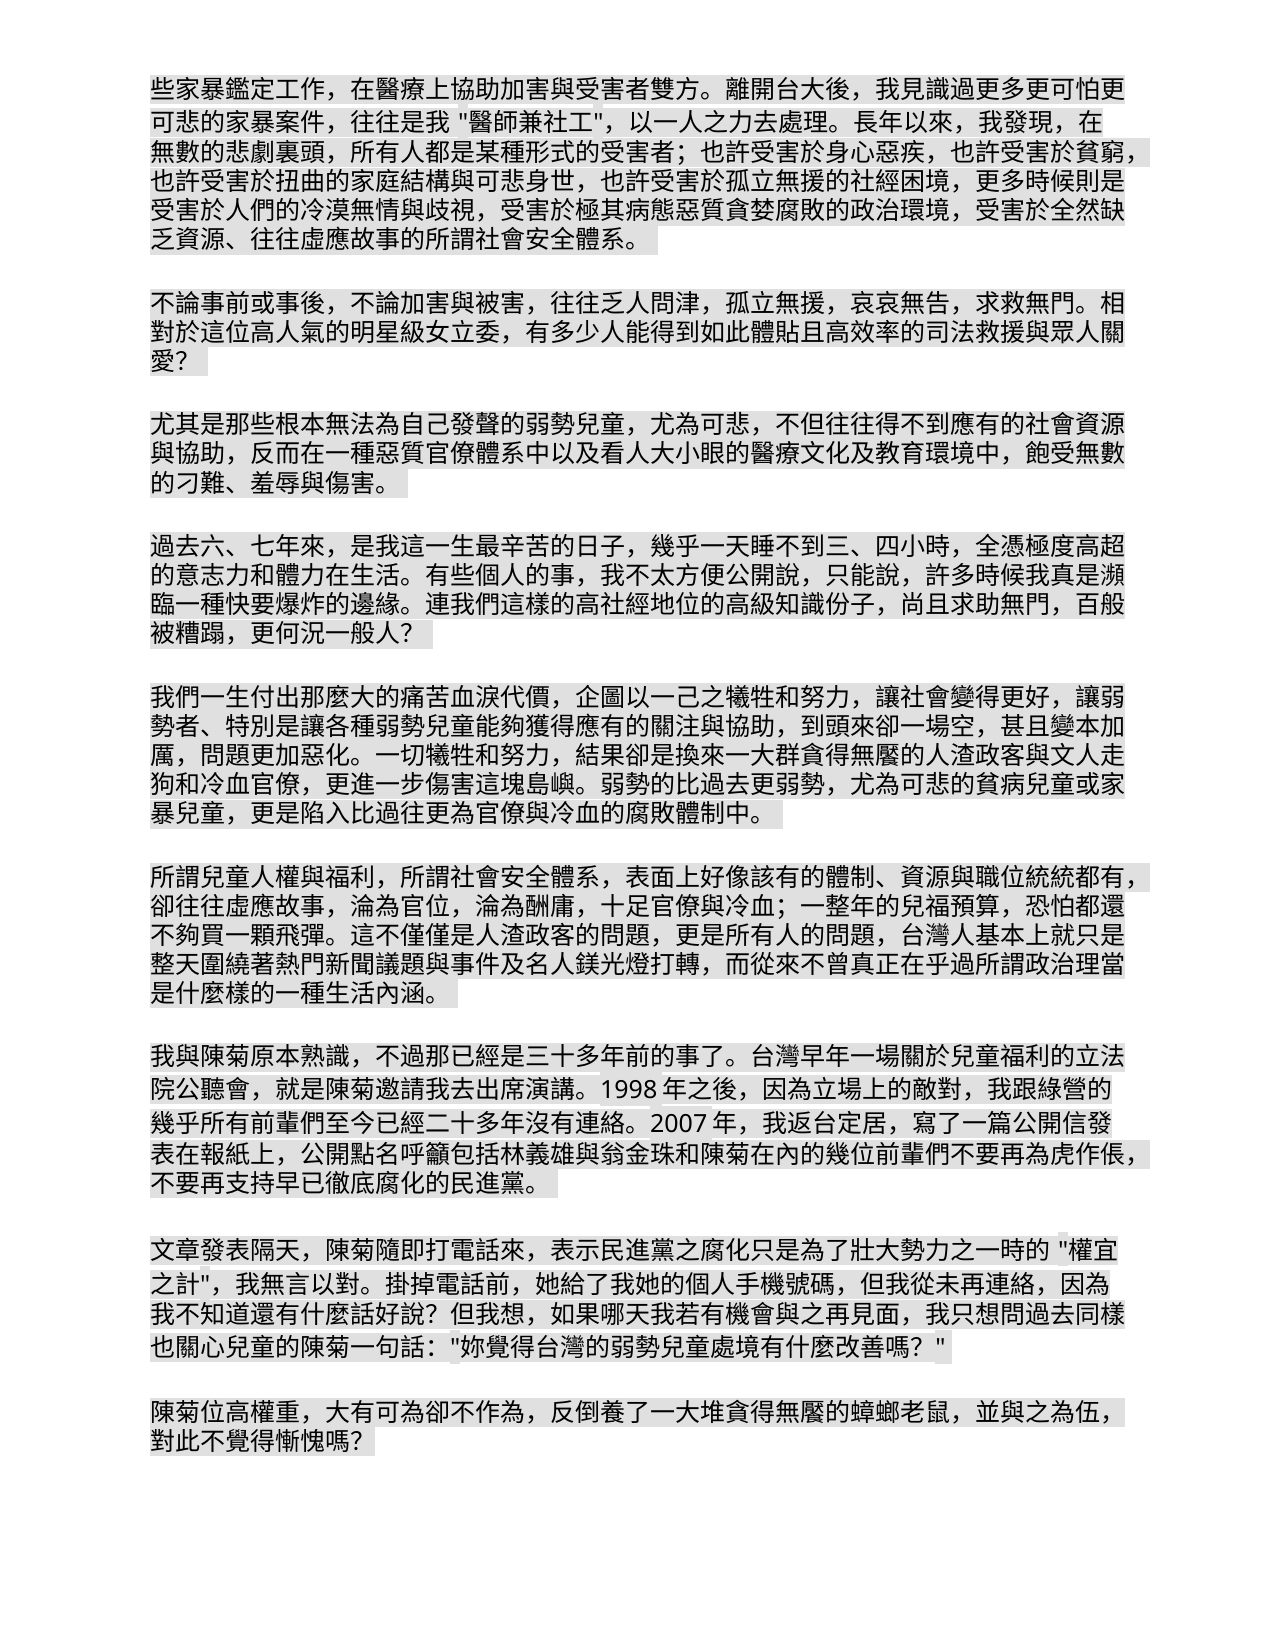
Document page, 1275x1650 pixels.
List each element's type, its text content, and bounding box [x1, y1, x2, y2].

text 每當社會上發生一些 (被炒作為) "人神共憤" 的事情時，"凶嫌" 馬上就會被眾人給徹底污名化，彷彿他不是人，或不再是個人，因此人人皆可鳴鼓而攻之；無論怎麼醜化或污名化，彷彿全是正義之聲。但我不知道這是哪門子正義？ 跟大家一樣，我當然也不可能認同任何 "凶嫌" 的暴行。但是，我對 "凶嫌" 的行為之反感，往往很快就會被更大的反感所取代。群眾與媒體毫無底線毫無廉恥與憐憫的道德公審，恐怕才是更醜陋的敗德惡行。我寧可與任何 "凶嫌" 為伍為友，但我絕不會加入所謂 "正義" 群眾的一方，因為那不是正義，不是道德，而是敗德之極致。 最近都在報導一位民進黨女立委被家暴的事，一時之間，受害者集萬千寵愛於一身，而加害者則成為人人喊打的過街老鼠，人們對之的批評與攻擊，不是出於法律，而全是道德腔。可是，家暴理當是一種法律概念，而非道德概念。一個落後野蠻社會的特徵之一，就是泛道德化，動不動就是道德公審或人格毀滅，把一種理當是法律上的有限罪行，轉換成人格或道德上的無邊罪惡。至於 "正義群眾" 們，則個個彷彿一己道德清白。 尼采說：「當千夫所指，惡棍便成為代罪羔羊。」即便是一個十惡不赦的歹徒，當人們把所有罪責全數歸咎於他時，他就很難再稱為惡了，反倒成為一種彷彿替代眾人承受一切罪孽的獻祭羔羊。 我想說的，也許只是一種不斷覆述的個人惆悵，一如五年前的一篇舊文所說： https://bit.ly/3ElFBxe 很多時候，人事物或語言與概念似乎具有某種表面上的相似性，骨子裏其實往往大不同；我說的是這樣，而你想的卻是那樣，你我其實並不在同一個軌道上。 眾所周知，巴勒網百無禁忌，只有惟一天條，那就是信奉 "個別人事物"。剛剛在電視上看到這位毆打女立委的家暴 "凶嫌"，對著鏡頭求饒，表明自己人格已毀，希望大家給他一條 "重新融入社會的生路"。看到這一幕，心裏特別難過。當然不是說我認同其作為，而是說他所受到的毀滅性傷害，已經遠超過他所應得的責罰。 台灣社會既嗜血又偽善，卻又偏偏喜歡扛著道德大旗，就像集體起乩一樣，眾人搶吃血饅頭，好像吃了血饅頭，一己罪惡就能得到救贖似的。 在台大雲林分院任職時，有幾年的時間，我跟隨一些社工或心理師，一起負責雲林地區一些家暴鑑定工作，在醫療上協助加害與受害者雙方。離開台大後，我見識過更多更可怕更可悲的家暴案件，往往是我 "醫師兼社工"，以一人之力去處理。長年以來，我發現，在無數的悲劇裏頭，所有人都是某種形式的受害者；也許受害於身心惡疾，也許受害於貧窮，也許受害於扭曲的家庭結構與可悲身世，也許受害於孤立無援的社經困境，更多時候則是受害於人們的冷漠無情與歧視，受害於極其病態惡質貪婪腐敗的政治環境，受害於全然缺乏資源、往往虛應故事的所謂社會安全體系。 不論事前或事後，不論加害與被害，往往乏人問津，孤立無援，哀哀無告，求救無門。相對於這位高人氣的明星級女立委，有多少人能得到如此體貼且高效率的司法救援與眾人關愛？ 尤其是那些根本無法為自己發聲的弱勢兒童，尤為可悲，不但往往得不到應有的社會資源與協助，反而在一種惡質官僚體系中以及看人大小眼的醫療文化及教育環境中，飽受無數的刁難、羞辱與傷害。 過去六、七年來，是我這一生最辛苦的日子，幾乎一天睡不到三、四小時，全憑極度高超的意志力和體力在生活。有些個人的事，我不太方便公開說，只能說，許多時候我真是瀕臨一種快要爆炸的邊緣。連我們這樣的高社經地位的高級知識份子，尚且求助無門，百般被糟蹋，更何況一般人？ 我們一生付出那麼大的痛苦血淚代價，企圖以一己之犧牲和努力，讓社會變得更好，讓弱勢者、特別是讓各種弱勢兒童能夠獲得應有的關注與協助，到頭來卻一場空，甚且變本加厲，問題更加惡化。一切犧牲和努力，結果卻是換來一大群貪得無饜的人渣政客與文人走狗和冷血官僚，更進一步傷害這塊島嶼。弱勢的比過去更弱勢，尤為可悲的貧病兒童或家暴兒童，更是陷入比過往更為官僚與冷血的腐敗體制中。 所謂兒童人權與福利，所謂社會安全體系，表面上好像該有的體制、資源與職位統統都有，卻往往虛應故事，淪為官位，淪為酬庸，十足官僚與冷血；一整年的兒福預算，恐怕都還不夠買一顆飛彈。這不僅僅是人渣政客的問題，更是所有人的問題，台灣人基本上就只是整天圍繞著熱門新聞議題與事件及名人鎂光燈打轉，而從來不曾真正在乎過所謂政治理當是什麼樣的一種生活內涵。 我與陳菊原本熟識，不過那已經是三十多年前的事了。台灣早年一場關於兒童福利的立法院公聽會，就是陳菊邀請我去出席演講。1998年之後，因為立場上的敵對，我跟綠營的幾乎所有前輩們至今已經二十多年沒有連絡。2007年，我返台定居，寫了一篇公開信發表在報紙上，公開點名呼籲包括林義雄與翁金珠和陳菊在內的幾位前輩們不要再為虎作倀，不要再支持早已徹底腐化的民進黨。 文章發表隔天，陳菊隨即打電話來，表示民進黨之腐化只是為了壯大勢力之一時的 "權宜之計"，我無言以對。掛掉電話前，她給了我她的個人手機號碼，但我從未再連絡，因為我不知道還有什麼話好說？但我想，如果哪天我若有機會與之再見面，我只想問過去同樣也關心兒童的陳菊一句話："妳覺得台灣的弱勢兒童處境有什麼改善嗎？" 陳菊位高權重，大有可為卻不作為，反倒養了一大堆貪得無饜的蟑螂老鼠，並與之為伍，對此不覺得慚愧嗎？ [150, 75, 1125, 1456]
